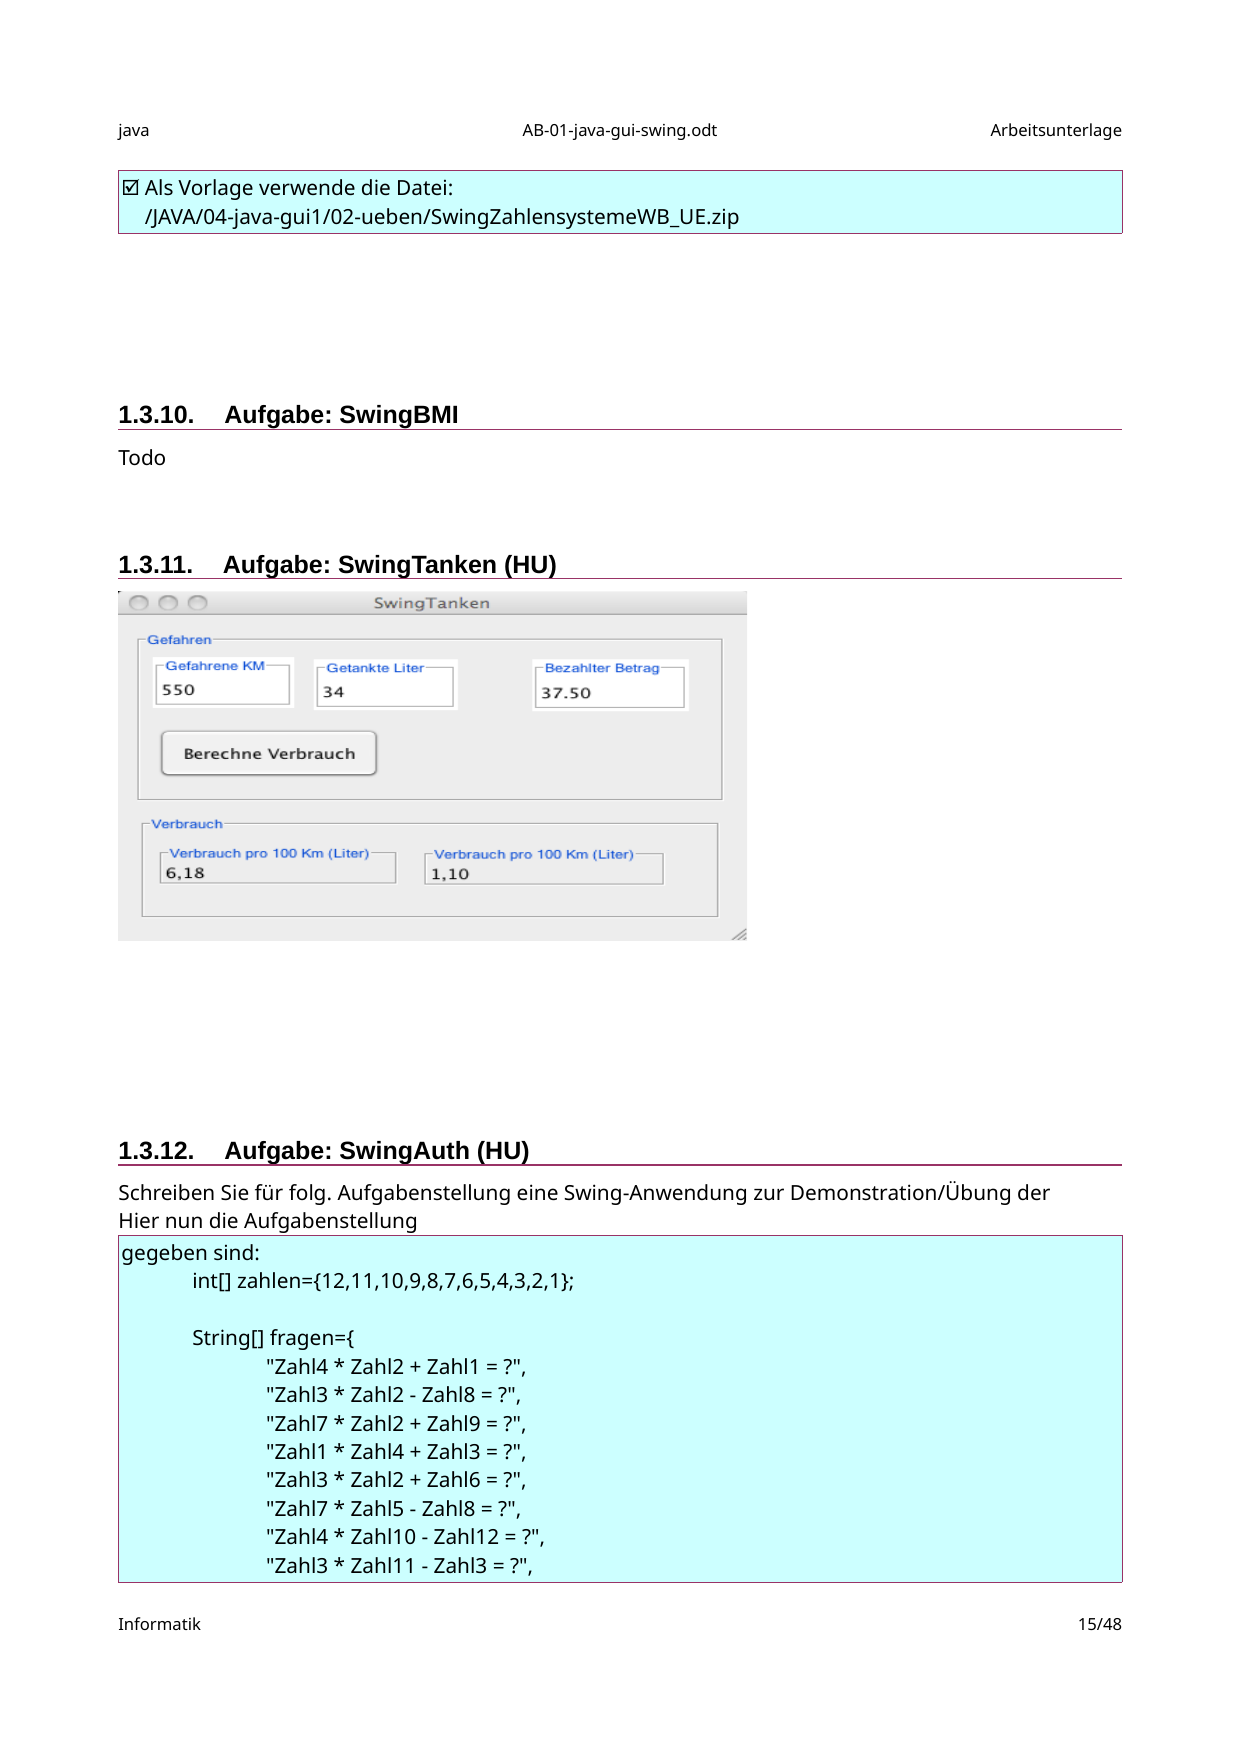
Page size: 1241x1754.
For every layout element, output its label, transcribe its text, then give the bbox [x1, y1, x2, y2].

text "Zahl3 * Zahl2 + Zahl6 = ?", [119, 1462, 1122, 1491]
picture [118, 591, 748, 941]
text int[] zahlen={12,11,10,9,8,7,6,5,4,3,2,1}; [119, 1263, 1122, 1292]
list Als Vorlage verwende die Datei: /JAVA/04-java-gui1/02-ueben/SwingZahlensystemeWB_UE.zip [119, 171, 1122, 233]
text "Zahl3 * Zahl11 - Zahl3 = ?", [119, 1548, 1122, 1582]
text Hier nun die Aufgabenstellung [118, 1207, 1122, 1235]
text "Zahl1 * Zahl4 + Zahl3 = ?", [119, 1434, 1122, 1462]
text "Zahl4 * Zahl10 - Zahl12 = ?", [119, 1519, 1122, 1548]
subtitle Aufgabe: SwingAuth (HU) [118, 1136, 1122, 1164]
text "Zahl7 * Zahl5 - Zahl8 = ?", [119, 1491, 1122, 1519]
text String[] fragen={ [119, 1320, 1122, 1349]
text gegeben sind: [119, 1236, 1122, 1263]
text "Zahl3 * Zahl2 - Zahl8 = ?", [119, 1377, 1122, 1406]
text "Zahl4 * Zahl2 + Zahl1 = ?", [119, 1349, 1122, 1377]
text Todo [118, 443, 1122, 471]
text Schreiben Sie für folg. Aufgabenstellung eine Swing-Anwendung zur Demonstration/Übung der [118, 1178, 1122, 1207]
subtitle Aufgabe: SwingTanken (HU) [118, 549, 1122, 578]
subtitle Aufgabe: SwingBMI [118, 400, 1122, 429]
text "Zahl7 * Zahl2 + Zahl9 = ?", [119, 1406, 1122, 1434]
